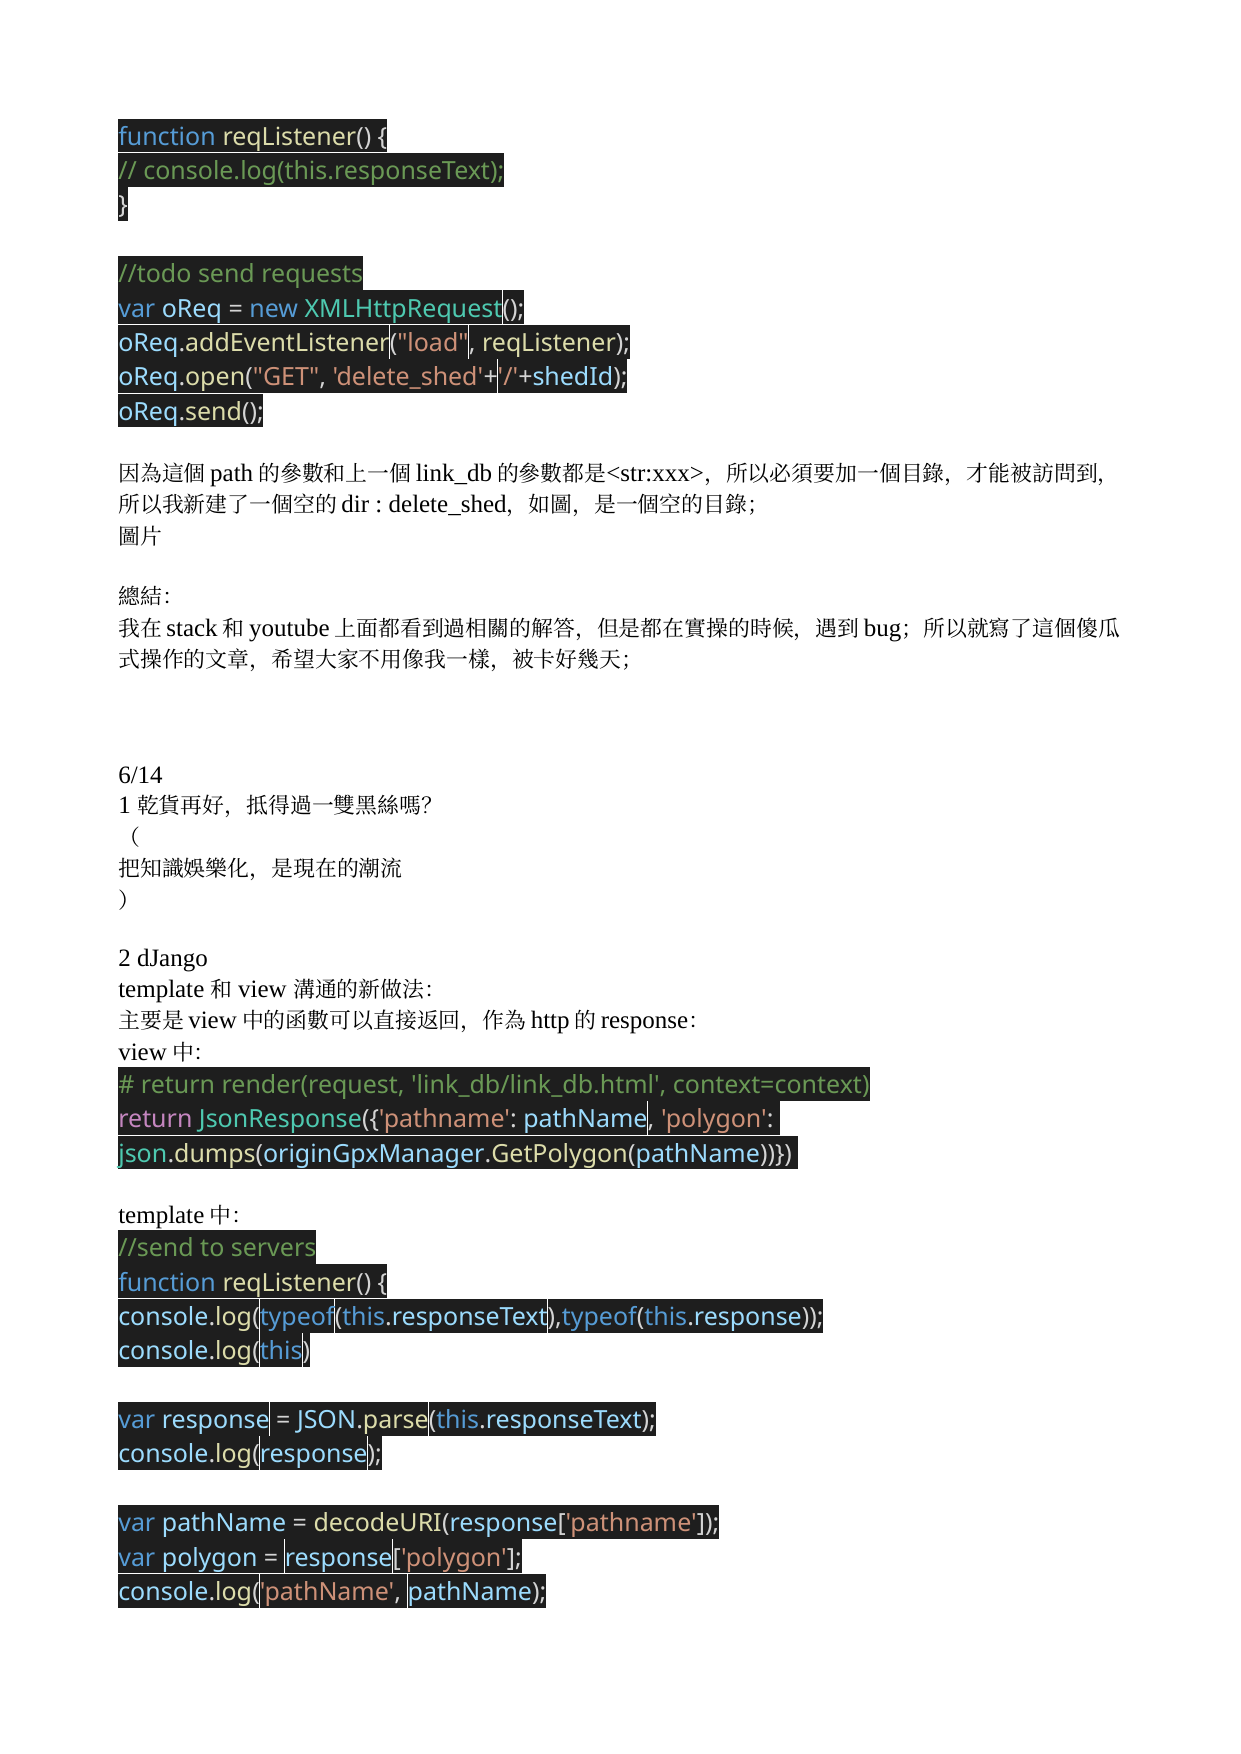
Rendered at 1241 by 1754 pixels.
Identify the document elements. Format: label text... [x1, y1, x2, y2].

text 1 乾貨再好，抵得過一雙黑絲嗎？ [118, 789, 1122, 820]
text function reqListener() { [118, 118, 1122, 152]
text ） [118, 883, 1122, 914]
text } [118, 187, 1122, 221]
text //todo send requests [118, 256, 1122, 290]
text console.log(response); [118, 1436, 1122, 1470]
text template中： [118, 1198, 1122, 1230]
text （ [118, 820, 1122, 852]
text console.log(typeof(this.responseText),typeof(this.response)); [118, 1298, 1122, 1333]
text # return render(request, 'link_db/link_db.html', context=context) [118, 1066, 1122, 1101]
text var response = JSON.parse(this.responseText); [118, 1401, 1122, 1436]
text 2 dJango [118, 943, 1122, 972]
text return JsonResponse({'pathname': pathName, 'polygon': json.dumps(originGpxManager.GetPolygon(pathName))}) [118, 1101, 1122, 1169]
text var pathName = decodeURI(response['pathname']); [118, 1504, 1122, 1539]
text view中： [118, 1035, 1122, 1066]
text var oReq = new XMLHttpRequest(); [118, 290, 1122, 324]
text // console.log(this.responseText); [118, 152, 1122, 187]
text 把知識娛樂化，是現在的潮流 [118, 852, 1122, 883]
text var polygon = response['polygon']; [118, 1539, 1122, 1573]
text template 和 view 溝通的新做法： 主要是view中的函數可以直接返回，作為http的response： [118, 972, 1122, 1035]
text 因為這個path的參數和上一個link_db的參數都是<str:xxx>，所以必須要加一個目錄，才能被訪問到，所以我新建了一個空的dir : delete_shed，如圖，是一個空的目錄； [118, 456, 1122, 519]
text console.log(this) [118, 1333, 1122, 1367]
text //send to servers [118, 1230, 1122, 1264]
text 我在stack和youtube上面都看到過相關的解答，但是都在實操的時候，遇到bug；所以就寫了這個傻瓜式操作的文章，希望大家不用像我一樣，被卡好幾天； [118, 611, 1122, 674]
text 圖片 [118, 519, 1122, 551]
text 6/14 [118, 760, 1122, 789]
text function reqListener() { [118, 1264, 1122, 1298]
text oReq.addEventListener("load", reqListener); [118, 324, 1122, 359]
text 總結： [118, 579, 1122, 611]
text oReq.send(); [118, 393, 1122, 427]
text console.log('pathName', pathName); [118, 1573, 1122, 1608]
text oReq.open("GET", 'delete_shed'+'/'+shedId); [118, 359, 1122, 393]
